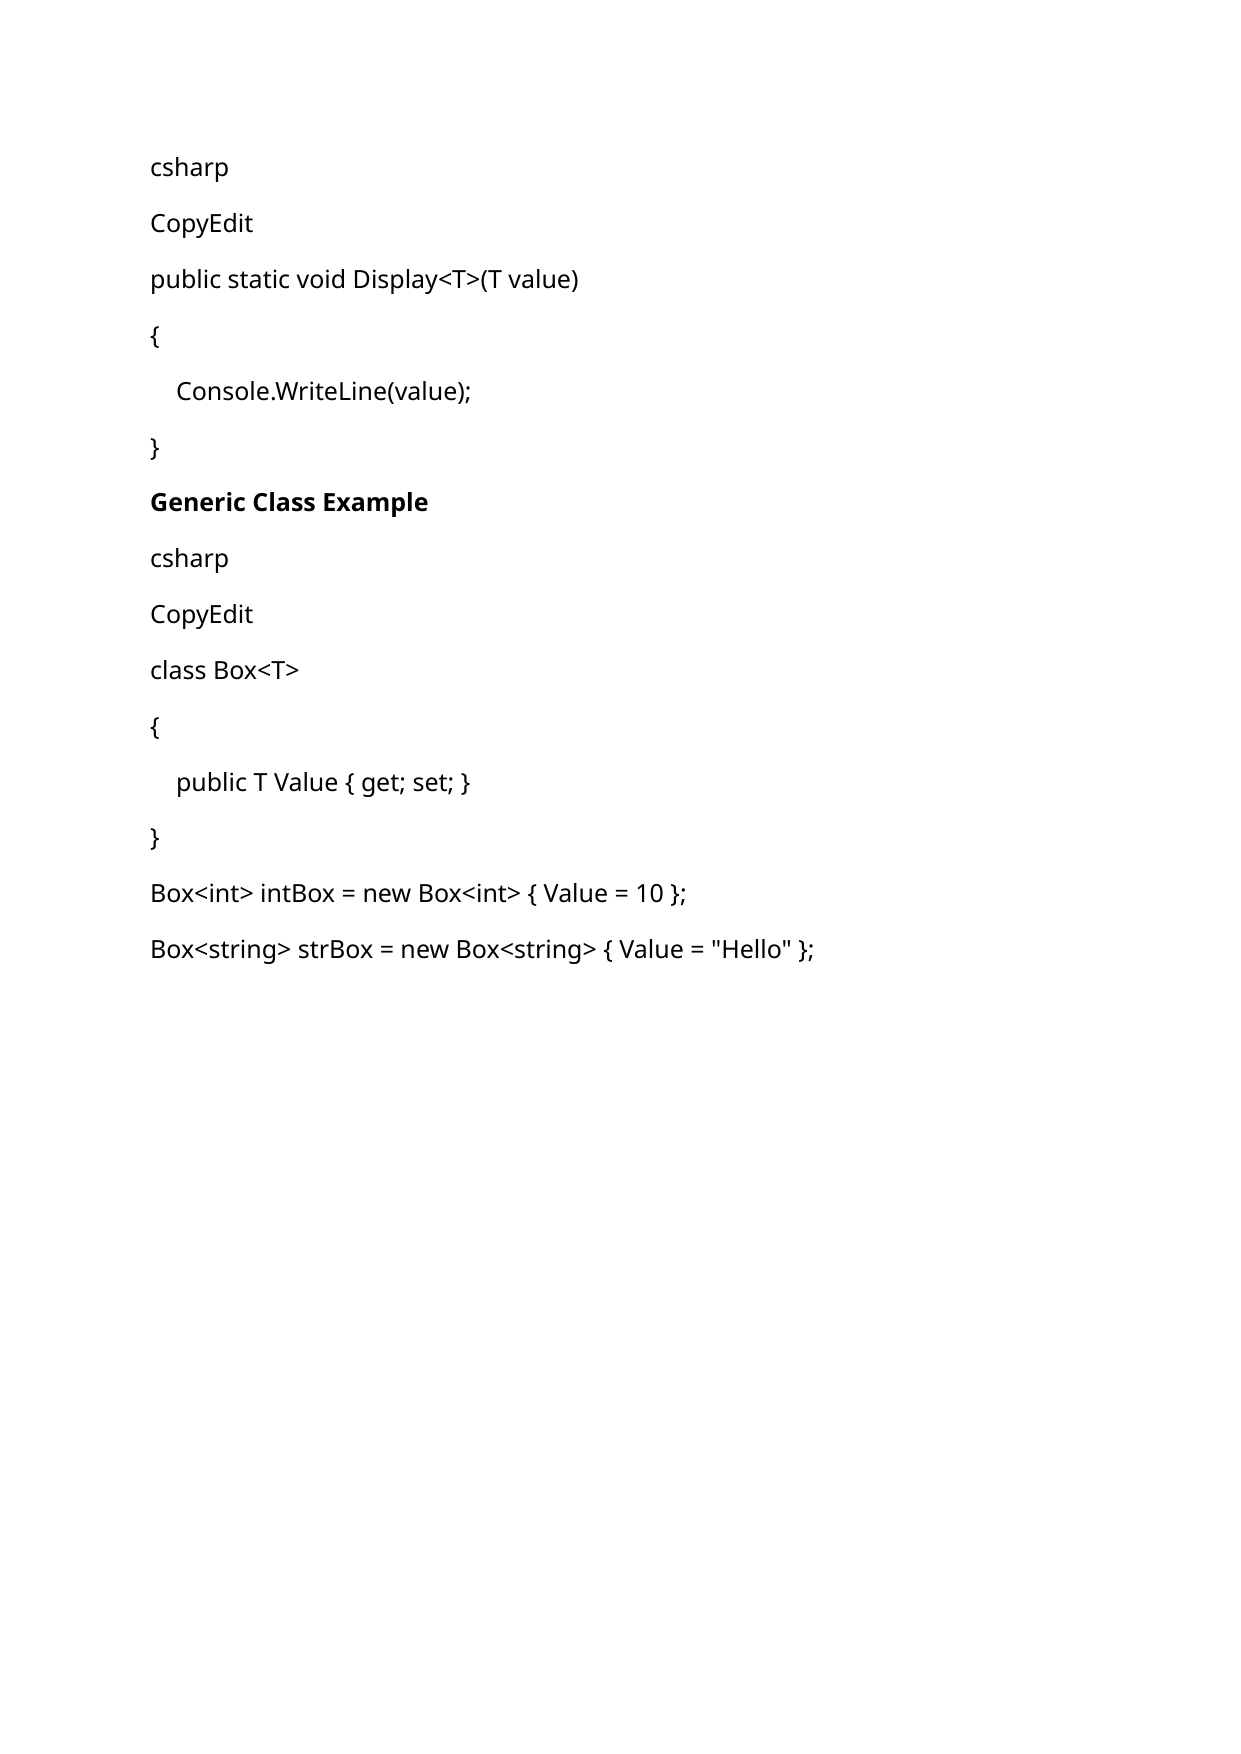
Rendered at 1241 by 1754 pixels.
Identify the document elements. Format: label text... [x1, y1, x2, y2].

text } [150, 820, 1090, 854]
text CopyEdit [150, 206, 1090, 240]
text csharp [150, 541, 1090, 575]
text Console.WriteLine(value); [150, 373, 1090, 407]
text Generic Class Example [150, 485, 1090, 519]
text public T Value { get; set; } [150, 764, 1090, 798]
text CopyEdit [150, 597, 1090, 631]
text public static void Display<T>(T value) [150, 262, 1090, 296]
text class Box<T> [150, 652, 1090, 687]
text { [150, 708, 1090, 742]
text csharp [150, 150, 1090, 184]
text } [150, 429, 1090, 463]
text { [150, 317, 1090, 352]
text Box<int> intBox = new Box<int> { Value = 10 }; [150, 876, 1090, 910]
text Box<string> strBox = new Box<string> { Value = "Hello" }; [150, 932, 1090, 966]
